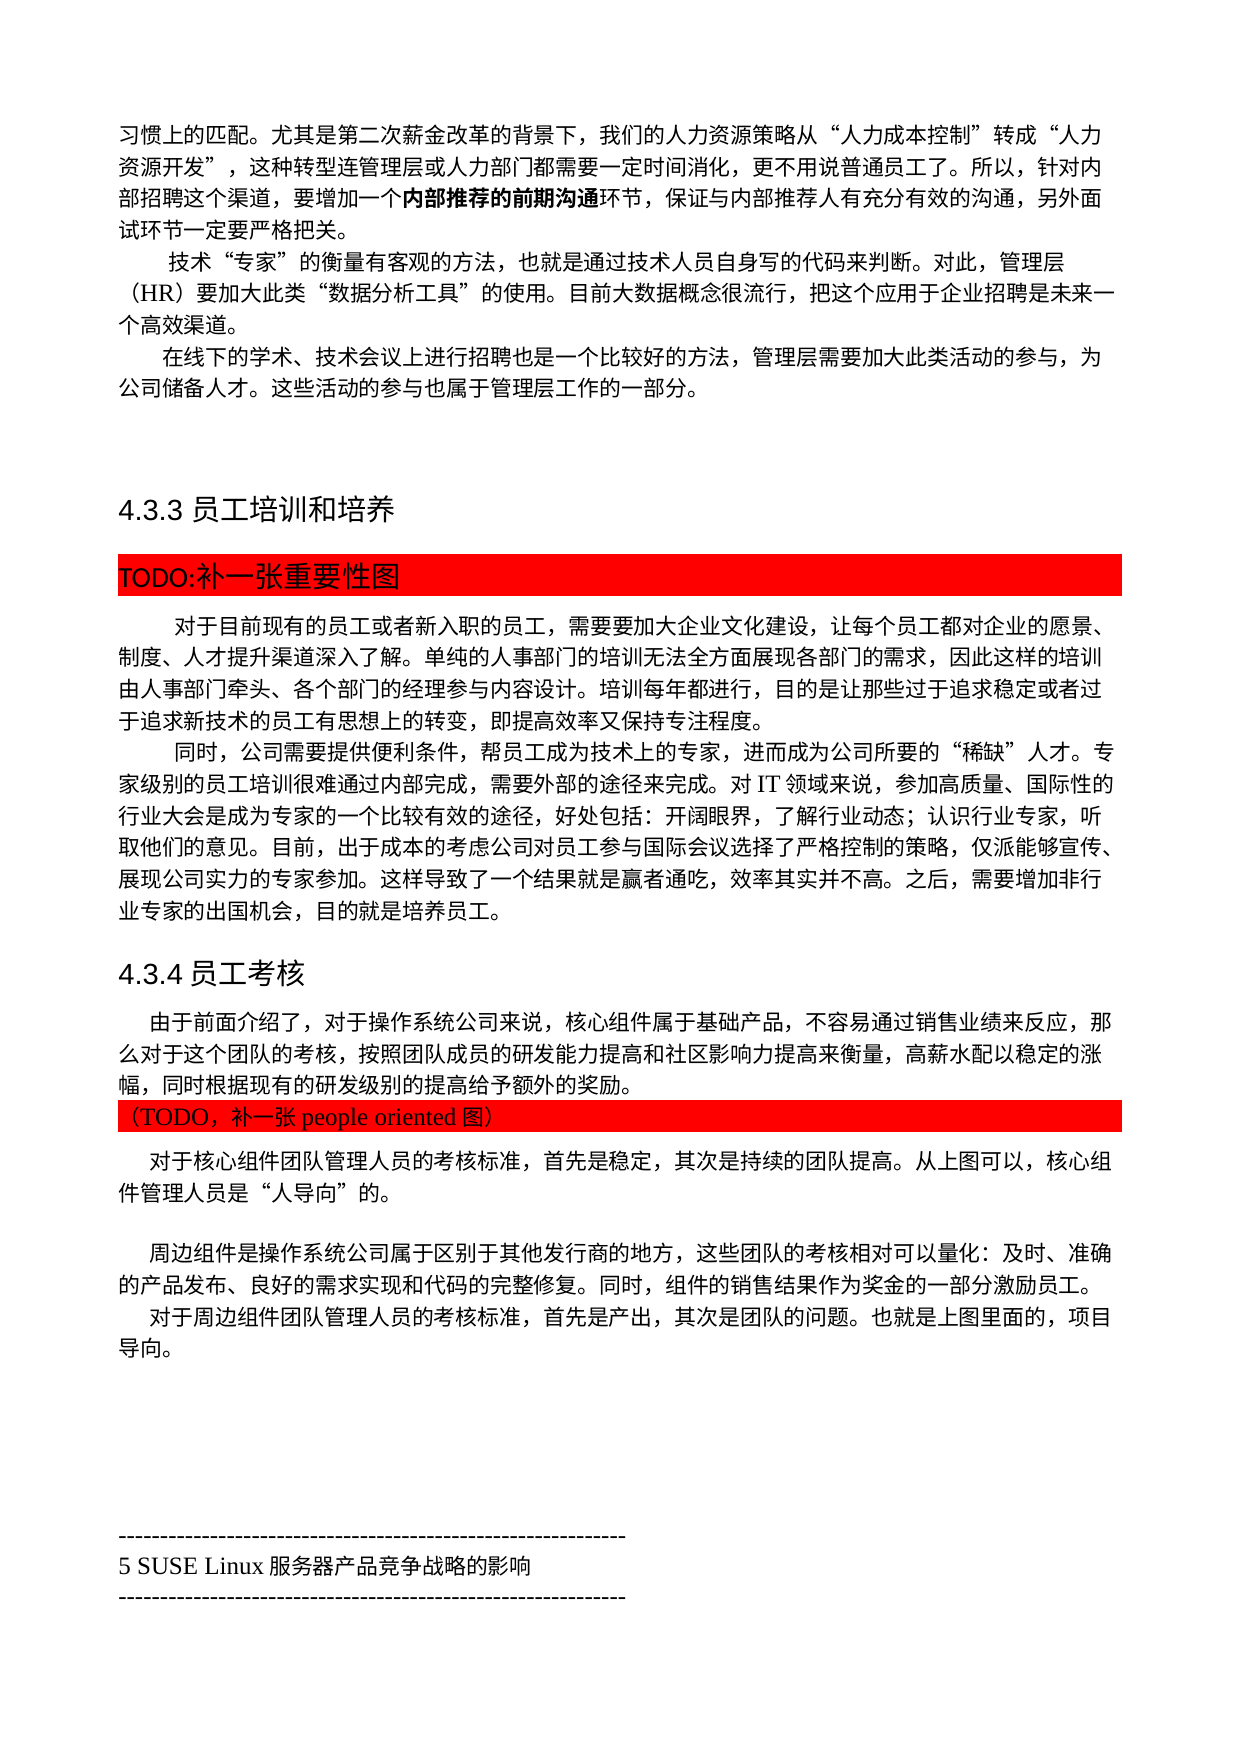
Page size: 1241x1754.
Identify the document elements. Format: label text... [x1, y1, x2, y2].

text ------------------------------------------------------------- [118, 1520, 1122, 1549]
text ------------------------------------------------------------- [118, 1581, 1122, 1609]
text 习惯上的匹配。尤其是第二次薪金改革的背景下，我们的人力资源策略从“人力成本控制”转成“人力资源开发”，这种转型连管理层或人力部门都需要一定时间消化，更不用说普通员工了。所以，针对内部招聘这个渠道，要增加一个内部推荐的前期沟通环节，保证与内部推荐人有充分有效的沟通，另外面试环节一定要严格把关。 [118, 118, 1122, 245]
text 在线下的学术、技术会议上进行招聘也是一个比较好的方法，管理层需要加大此类活动的参与，为公司储备人才。这些活动的参与也属于管理层工作的一部分。 [118, 340, 1122, 403]
text 4.3.3 员工培训和培养 [118, 487, 1122, 529]
text 对于周边组件团队管理人员的考核标准，首先是产出，其次是团队的问题。也就是上图里面的，项目导向。 [118, 1300, 1122, 1363]
text 对于核心组件团队管理人员的考核标准，首先是稳定，其次是持续的团队提高。从上图可以，核心组件管理人员是“人导向”的。 [118, 1144, 1122, 1208]
text TODO:补一张重要性图 [118, 554, 1122, 596]
text 周边组件是操作系统公司属于区别于其他发行商的地方，这些团队的考核相对可以量化：及时、准确的产品发布、良好的需求实现和代码的完整修复。同时，组件的销售结果作为奖金的一部分激励员工。 [118, 1236, 1122, 1300]
text （TODO，补一张 people oriented 图） [118, 1100, 1122, 1132]
text 由于前面介绍了，对于操作系统公司来说，核心组件属于基础产品，不容易通过销售业绩来反应，那么对于这个团队的考核，按照团队成员的研发能力提高和社区影响力提高来衡量，高薪水配以稳定的涨幅，同时根据现有的研发级别的提高给予额外的奖励。 [118, 1005, 1122, 1100]
text 5 SUSE Linux服务器产品竞争战略的影响 [118, 1549, 1122, 1581]
text 同时，公司需要提供便利条件，帮员工成为技术上的专家，进而成为公司所要的“稀缺”人才。专家级别的员工培训很难通过内部完成，需要外部的途径来完成。对IT领域来说，参加高质量、国际性的行业大会是成为专家的一个比较有效的途径，好处包括：开阔眼界，了解行业动态；认识行业专家，听取他们的意见。目前，出于成本的考虑公司对员工参与国际会议选择了严格控制的策略，仅派能够宣传、展现公司实力的专家参加。这样导致了一个结果就是赢者通吃，效率其实并不高。之后，需要增加非行业专家的出国机会，目的就是培养员工。 [118, 735, 1122, 925]
text 4.3.4员工考核 [118, 950, 1122, 993]
text 对于目前现有的员工或者新入职的员工，需要要加大企业文化建设，让每个员工都对企业的愿景、制度、人才提升渠道深入了解。单纯的人事部门的培训无法全方面展现各部门的需求，因此这样的培训由人事部门牵头、各个部门的经理参与内容设计。培训每年都进行，目的是让那些过于追求稳定或者过于追求新技术的员工有思想上的转变，即提高效率又保持专注程度。 [118, 609, 1122, 735]
text 技术“专家”的衡量有客观的方法，也就是通过技术人员自身写的代码来判断。对此，管理层（HR）要加大此类“数据分析工具”的使用。目前大数据概念很流行，把这个应用于企业招聘是未来一个高效渠道。 [118, 245, 1122, 340]
